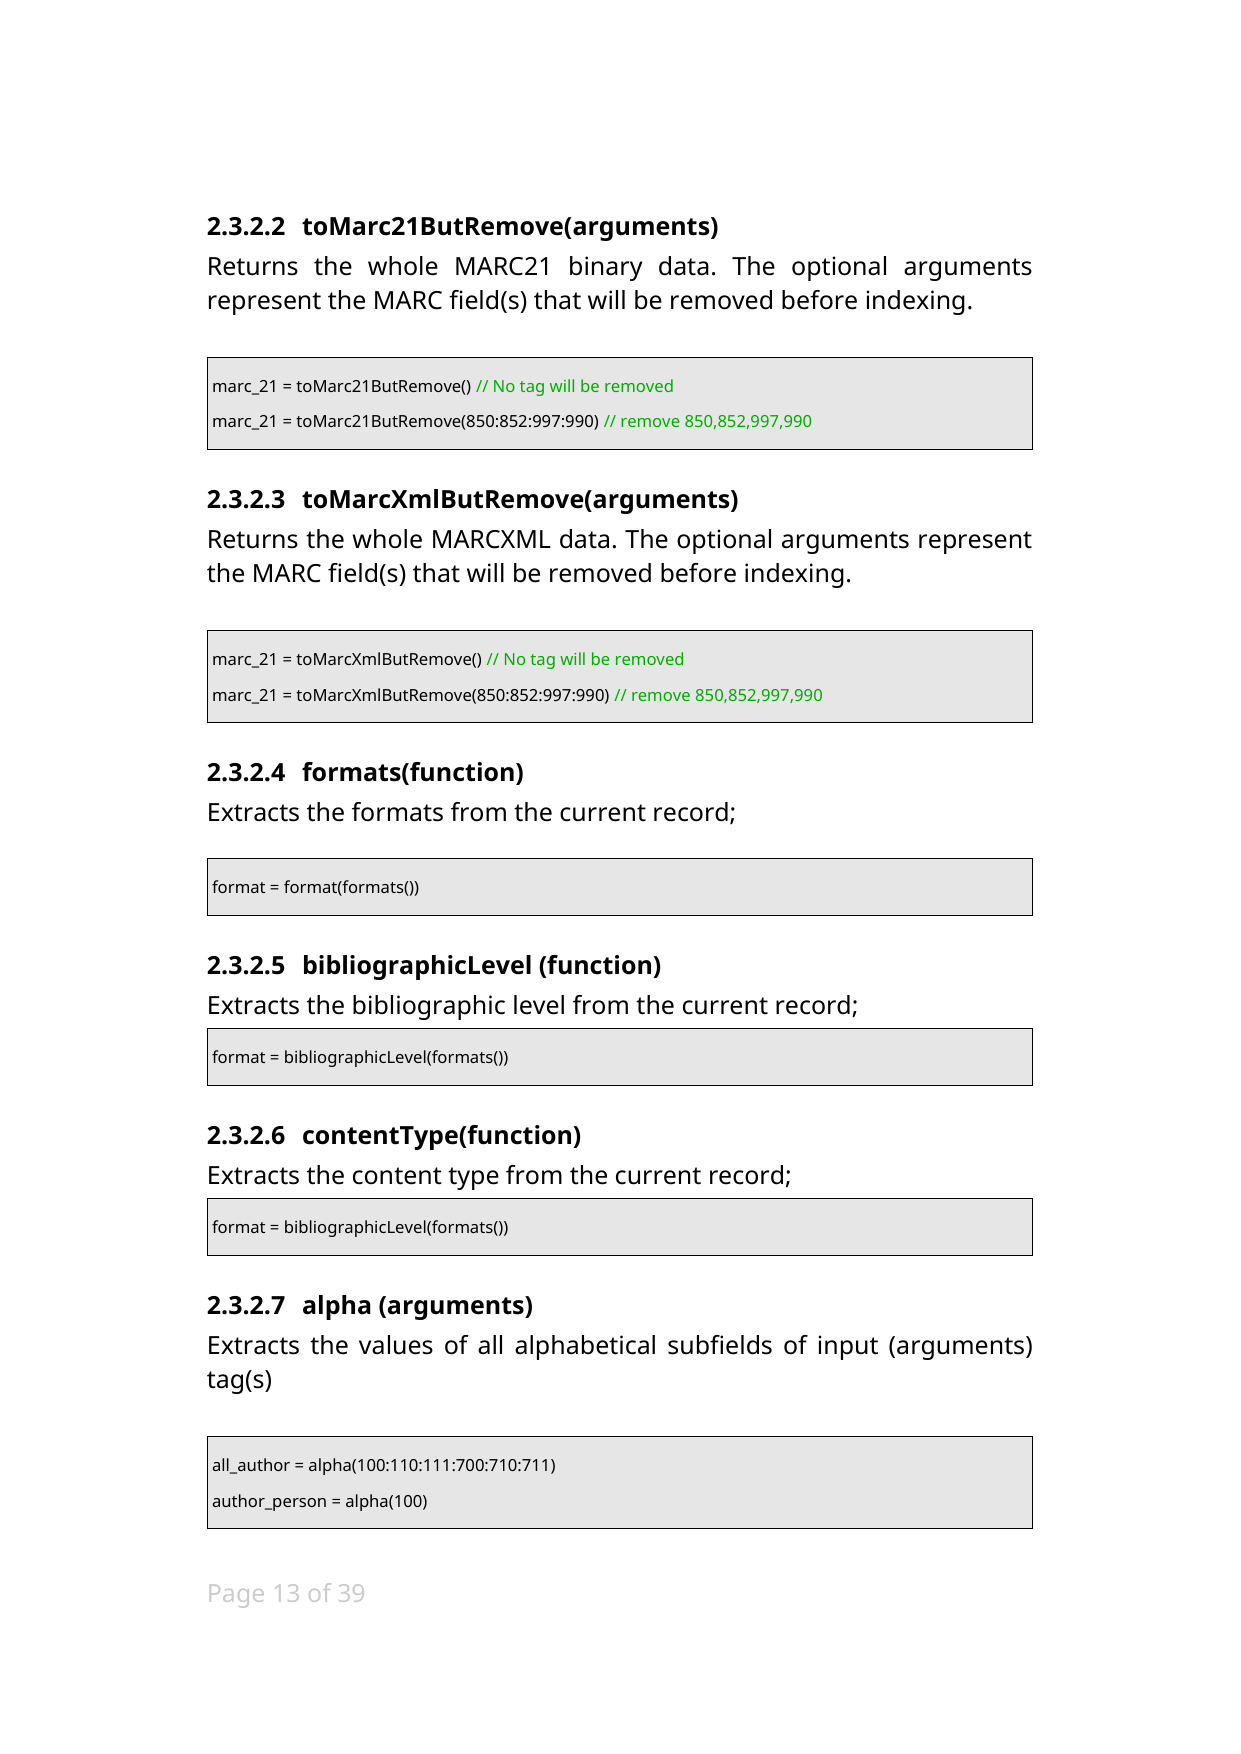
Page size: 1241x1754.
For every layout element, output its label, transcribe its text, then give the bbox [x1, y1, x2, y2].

text marc_21 = toMarc21ButRemove() // No tag will be removed [208, 358, 1032, 392]
text Returns the whole MARC21 binary data. The optional arguments represent the MARC field(s) that will be removed before indexing. [207, 248, 1033, 317]
text Extracts the values of all alphabetical subfields of input (arguments) tag(s) [207, 1328, 1033, 1396]
text Extracts the content type from the current record; [207, 1158, 1033, 1192]
subtitle toMarcXmlButRemove(arguments) [207, 481, 1033, 516]
text format = bibliographicLevel(formats()) [208, 1199, 1032, 1255]
text Returns the whole MARCXML data. The optional arguments represent the MARC field(s) that will be removed before indexing. [207, 522, 1033, 590]
text author_person = alpha(100) [208, 1471, 1032, 1528]
text Extracts the bibliographic level from the current record; [207, 988, 1033, 1022]
text all_author = alpha(100:110:111:700:710:711) [208, 1437, 1032, 1471]
subtitle formats(function) [207, 755, 1033, 789]
text marc_21 = toMarc21ButRemove(850:852:997:990) // remove 850,852,997,990 [208, 392, 1032, 449]
text marc_21 = toMarcXmlButRemove() // No tag will be removed [208, 631, 1032, 665]
text marc_21 = toMarcXmlButRemove(850:852:997:990) // remove 850,852,997,990 [208, 665, 1032, 722]
subtitle contentType(function) [207, 1117, 1033, 1152]
subtitle bibliographicLevel (function) [207, 947, 1033, 982]
text Extracts the formats from the current record; [207, 795, 1033, 829]
text format = bibliographicLevel(formats()) [208, 1029, 1032, 1085]
subtitle alpha (arguments) [207, 1287, 1033, 1322]
text format = format(formats()) [208, 859, 1032, 915]
subtitle toMarc21ButRemove(arguments) [207, 208, 1033, 242]
